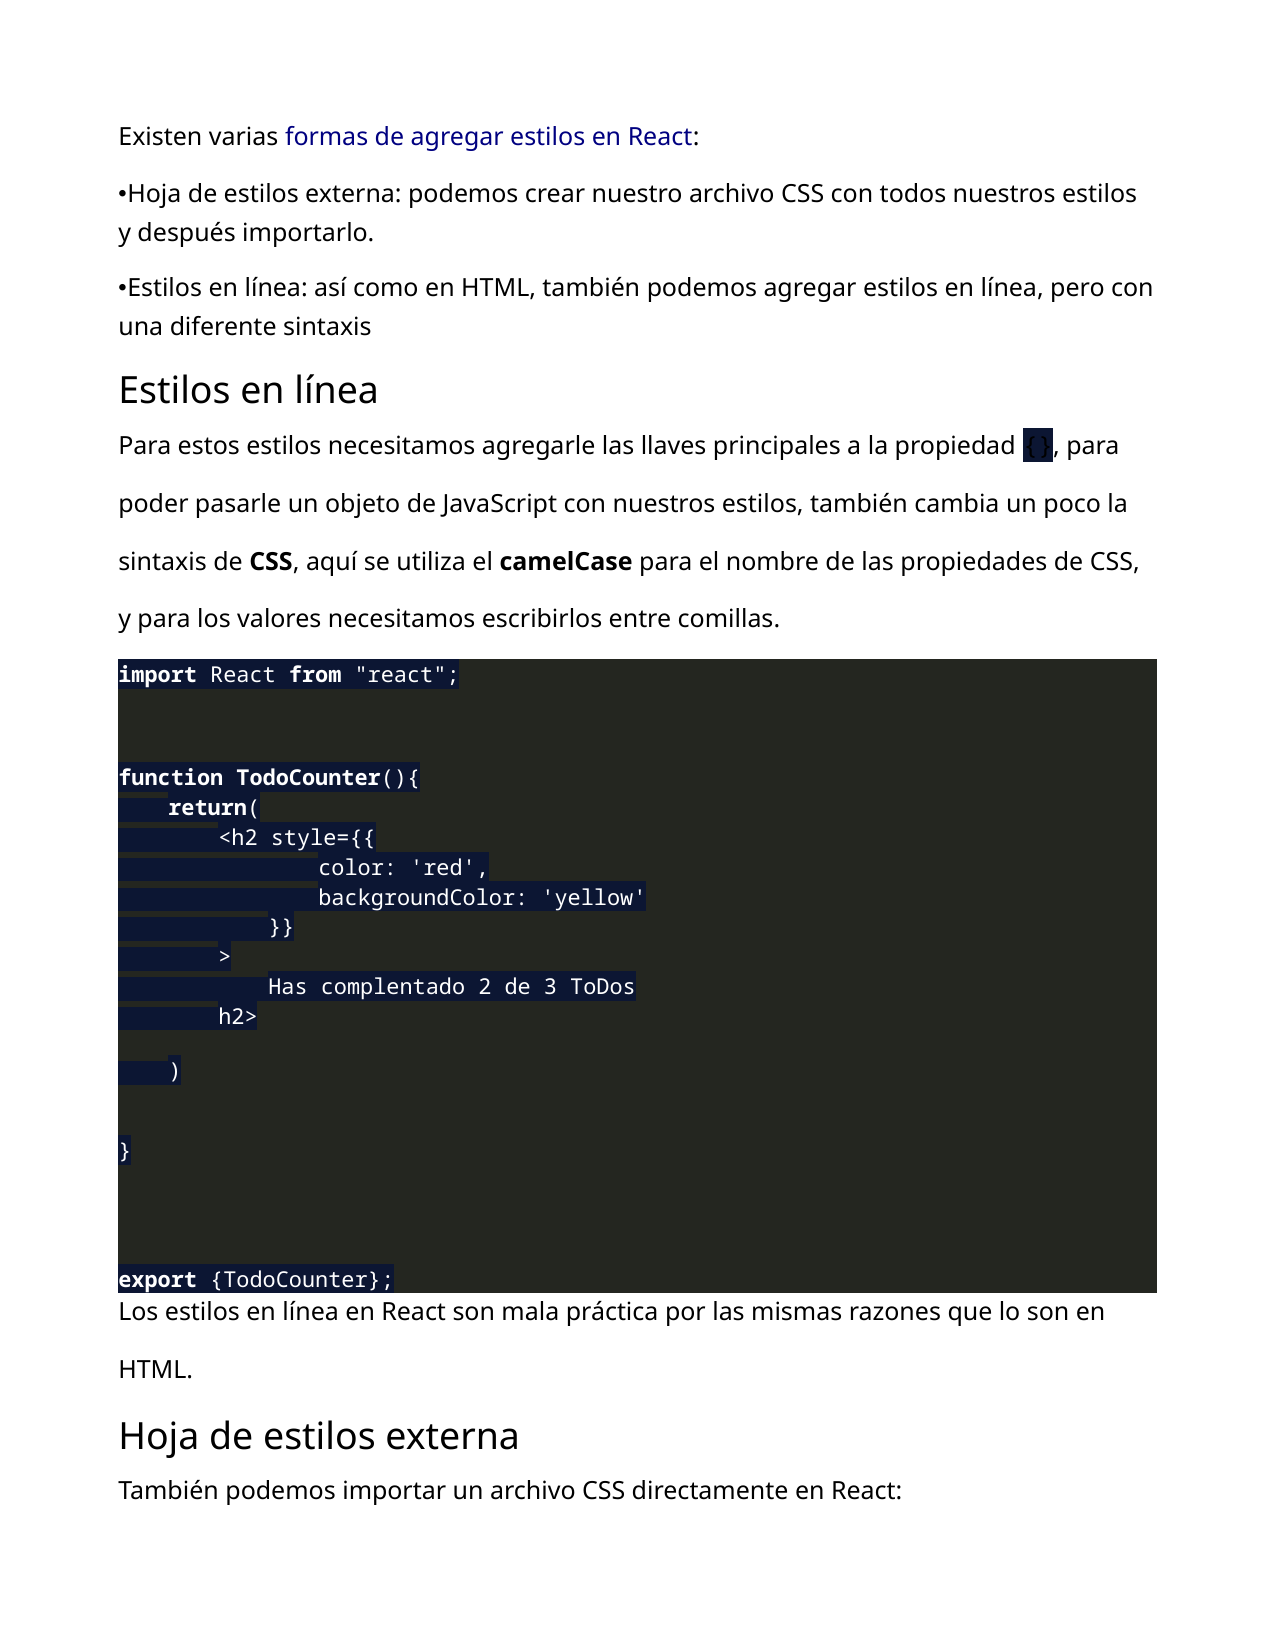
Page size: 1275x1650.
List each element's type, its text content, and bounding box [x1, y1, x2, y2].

text h2> [118, 1001, 1157, 1030]
list Hoja de estilos externa: podemos crear nuestro archivo CSS con todos nuestros estilos y después importarlo. [118, 176, 1157, 249]
text ) [118, 1055, 1157, 1085]
text Los estilos en línea en React son mala práctica por las mismas razones que lo son en HTML. [118, 1293, 1157, 1385]
text color: 'red', [118, 852, 1157, 881]
text }} [118, 911, 1157, 941]
text > [118, 941, 1157, 971]
text export {TodoCounter}; [118, 1264, 1157, 1293]
text return( [118, 792, 1157, 822]
subtitle Hoja de estilos externa [118, 1409, 1157, 1460]
text También podemos importar un archivo CSS directamente en React: [118, 1473, 1157, 1507]
text <h2 style={{ [118, 822, 1157, 852]
text Existen varias formas de agregar estilos en React: [118, 118, 1157, 152]
text backgroundColor: 'yellow' [118, 881, 1157, 911]
text } [118, 1135, 1157, 1165]
subtitle Estilos en línea [118, 364, 1157, 415]
text function TodoCounter(){ [118, 762, 1157, 792]
text import React from "react"; [118, 659, 1157, 689]
text Para estos estilos necesitamos agregarle las llaves principales a la propiedad {}, para poder pasarle un objeto de JavaScript con nuestros estilos, también cambia un poco la sintaxis de CSS, aquí se utiliza el camelCase para el nombre de las propiedades de CSS, y para los valores necesitamos escribirlos entre comillas. [118, 428, 1157, 635]
list Estilos en línea: así como en HTML, también podemos agregar estilos en línea, pero con una diferente sintaxis [118, 270, 1157, 343]
text Has complentado 2 de 3 ToDos [118, 971, 1157, 1001]
